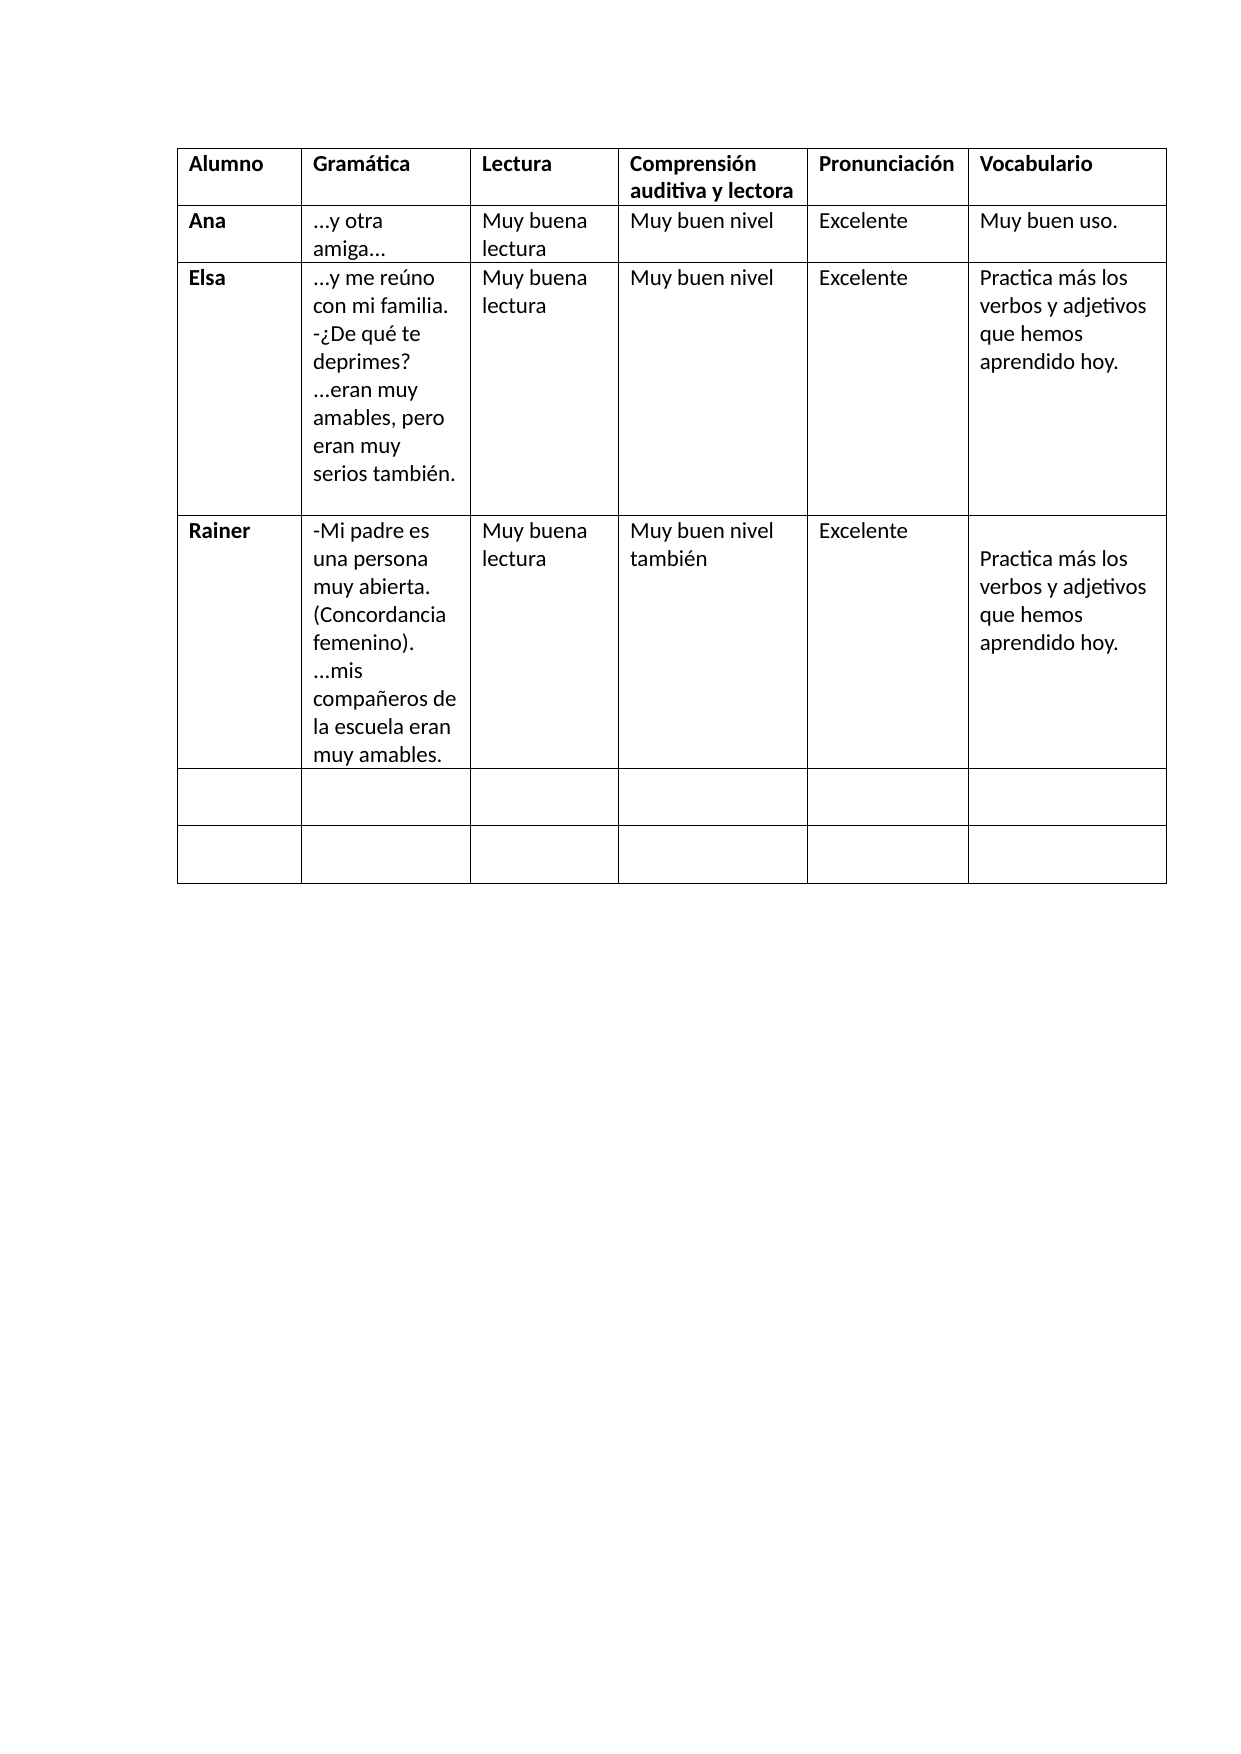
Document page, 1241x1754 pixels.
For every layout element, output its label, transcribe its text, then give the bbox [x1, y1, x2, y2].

table_cell [471, 769, 618, 825]
table_cell ...y me reúno con mi familia. -¿De qué te deprimes? ...eran muy amables, pero eran muy serios también. [302, 263, 470, 515]
table_cell Excelente [808, 263, 968, 515]
table_cell [969, 826, 1166, 882]
table_cell Excelente [808, 206, 968, 262]
table_header Pronunciación [808, 149, 968, 205]
table_header Vocabulario [969, 149, 1166, 205]
table_cell Practica más los verbos y adjetivos que hemos aprendido hoy. [969, 516, 1166, 768]
table_cell ...y otra amiga... [302, 206, 470, 262]
table_cell Muy buen uso. [969, 206, 1166, 262]
table_cell Ana [178, 206, 301, 262]
table_cell Muy buen nivel [619, 206, 807, 262]
table_header Alumno [178, 149, 301, 205]
table_cell [302, 826, 470, 882]
table_cell Rainer [178, 516, 301, 768]
table_cell -Mi padre es una persona muy abierta. (Concordancia femenino). ...mis compañeros de la escuela eran muy amables. [302, 516, 470, 768]
table_header Comprensión auditiva y lectora [619, 149, 807, 205]
table_cell Muy buen nivel [619, 263, 807, 515]
table_cell Muy buena lectura [471, 516, 618, 768]
table_cell Practica más los verbos y adjetivos que hemos aprendido hoy. [969, 263, 1166, 515]
table_header Lectura [471, 149, 618, 205]
table_cell [808, 826, 968, 882]
table_cell Excelente [808, 516, 968, 768]
table_cell Muy buen nivel también [619, 516, 807, 768]
table_cell Muy buena lectura [471, 206, 618, 262]
table_cell [302, 769, 470, 825]
table_cell Elsa [178, 263, 301, 515]
table_cell [619, 826, 807, 882]
table_cell [969, 769, 1166, 825]
table_cell Muy buena lectura [471, 263, 618, 515]
table_header Gramática [302, 149, 470, 205]
table_cell [471, 826, 618, 882]
table_cell [178, 769, 301, 825]
table_cell [178, 826, 301, 882]
table_cell [808, 769, 968, 825]
table_cell [619, 769, 807, 825]
